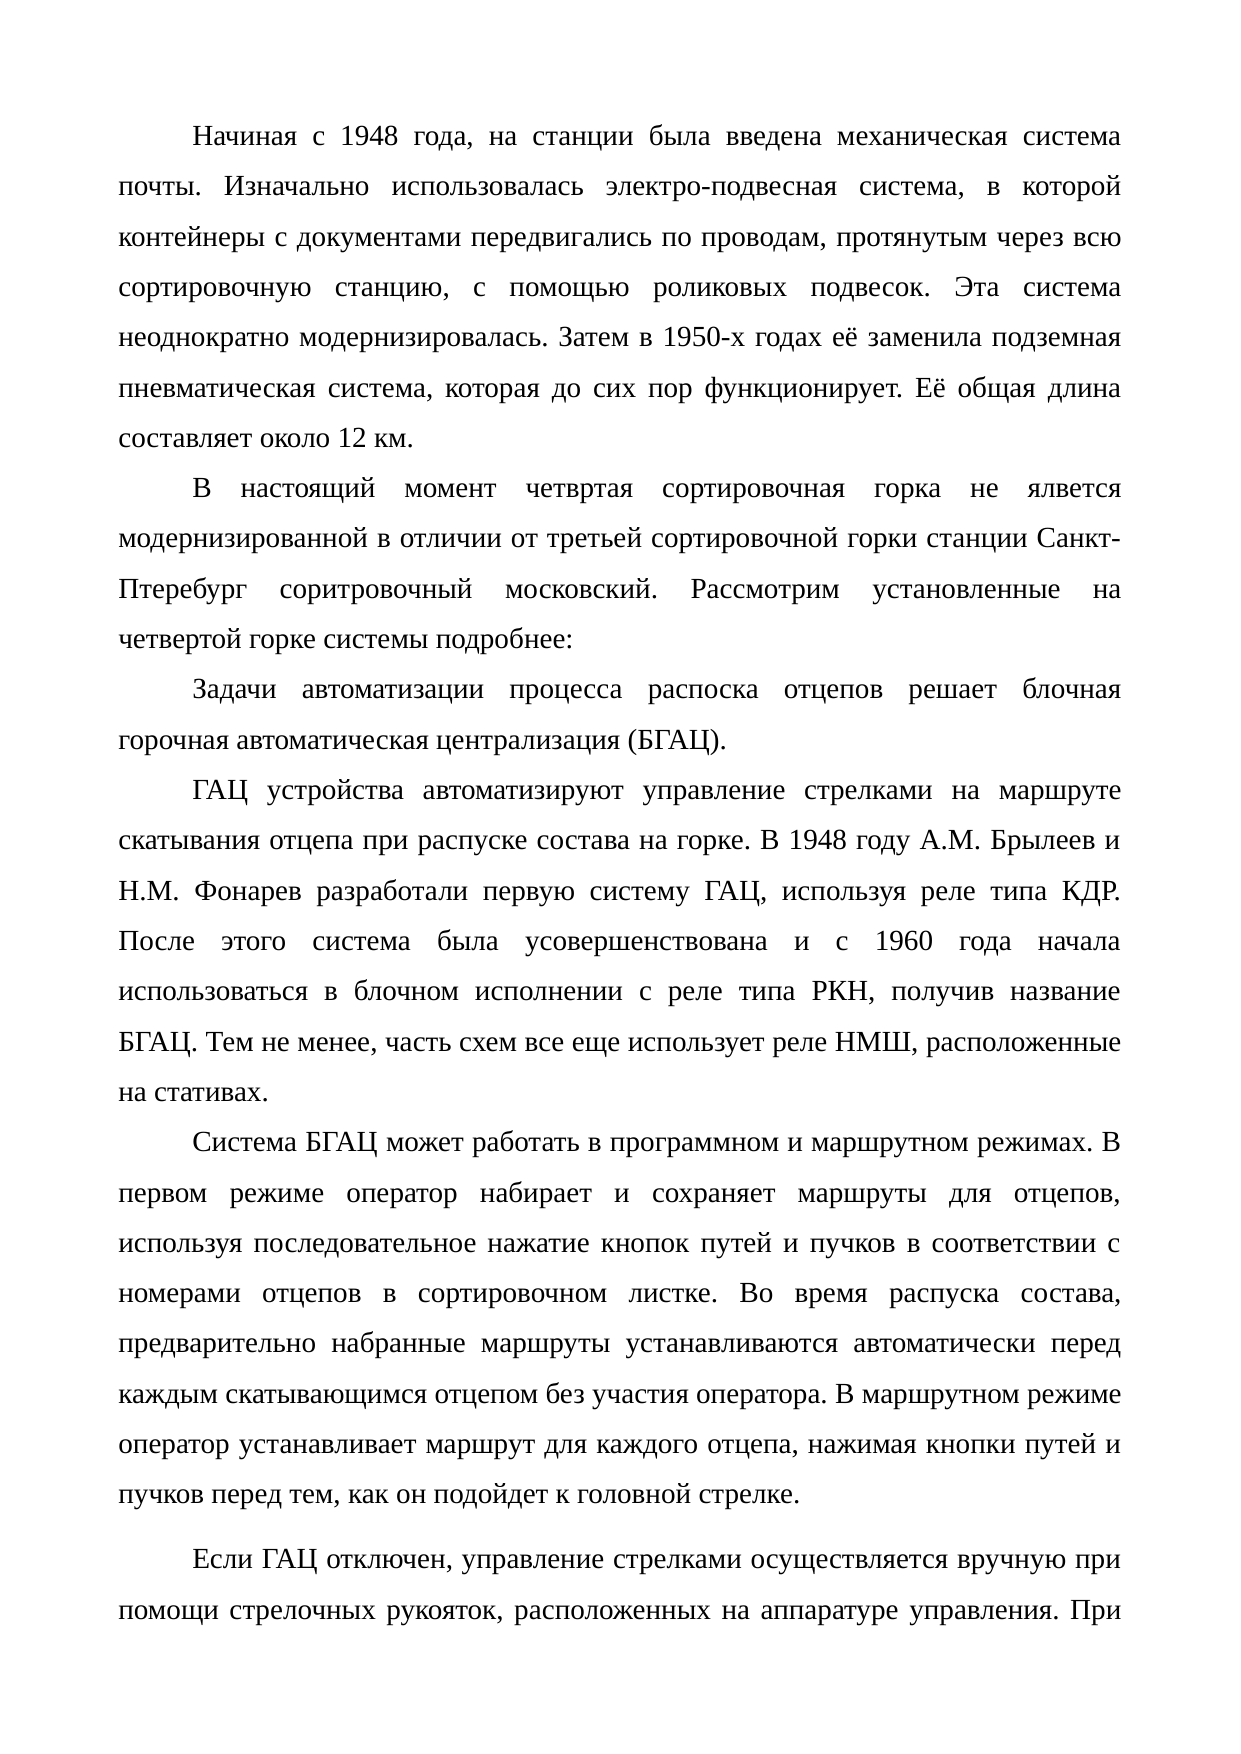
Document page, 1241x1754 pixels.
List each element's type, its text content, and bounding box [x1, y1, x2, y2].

text Задачи автоматизации процесса распоска отцепов решает блочная горочная автоматическая централизация (БГАЦ). [118, 672, 1122, 755]
text ГАЦ устройства автоматизируют управление стрелками на маршруте скатывания отцепа при распуске состава на горке. В 1948 году А.М. Брылеев и Н.М. Фонарев разработали первую систему ГАЦ, используя реле типа КДР. После этого система была усовершенствована и с 1960 года начала использоваться в блочном исполнении с реле типа РКН, получив название БГАЦ. Тем не менее, часть схем все еще использует реле НМШ, расположенные на стативах. [118, 772, 1122, 1108]
text Если ГАЦ отключен, управление стрелками осуществляется вручную при помощи стрелочных рукояток, расположенных на аппаратуре управления. При [118, 1541, 1122, 1625]
text В настоящий момент четвртая сортировочная горка не ялвется модернизированной в отличии от третьей сортировочной горки станции Санкт-Птеребург соритровочный московский. Рассмотрим установленные на четвертой горке системы подробнее: [118, 470, 1122, 655]
text Система БГАЦ может работать в программном и маршрутном режимах. В первом режиме оператор набирает и сохраняет маршруты для отцепов, используя последовательное нажатие кнопок путей и пучков в соответствии с номерами отцепов в сортировочном листке. Во время распуска состава, предварительно набранные маршруты устанавливаются автоматически перед каждым скатывающимся отцепом без участия оператора. В маршрутном режиме оператор устанавливает маршрут для каждого отцепа, нажимая кнопки путей и пучков перед тем, как он подойдет к головной стрелке. [118, 1124, 1122, 1510]
text Начиная с 1948 года, на станции была введена механическая система почты. Изначально использовалась электро-подвесная система, в которой контейнеры с документами передвигались по проводам, протянутым через всю сортировочную станцию, с помощью роликовых подвесок. Эта система неоднократно модернизировалась. Затем в 1950-х годах её заменила подземная пневматическая система, которая до сих пор функционирует. Её общая длина составляет около 12 км. [118, 118, 1122, 453]
